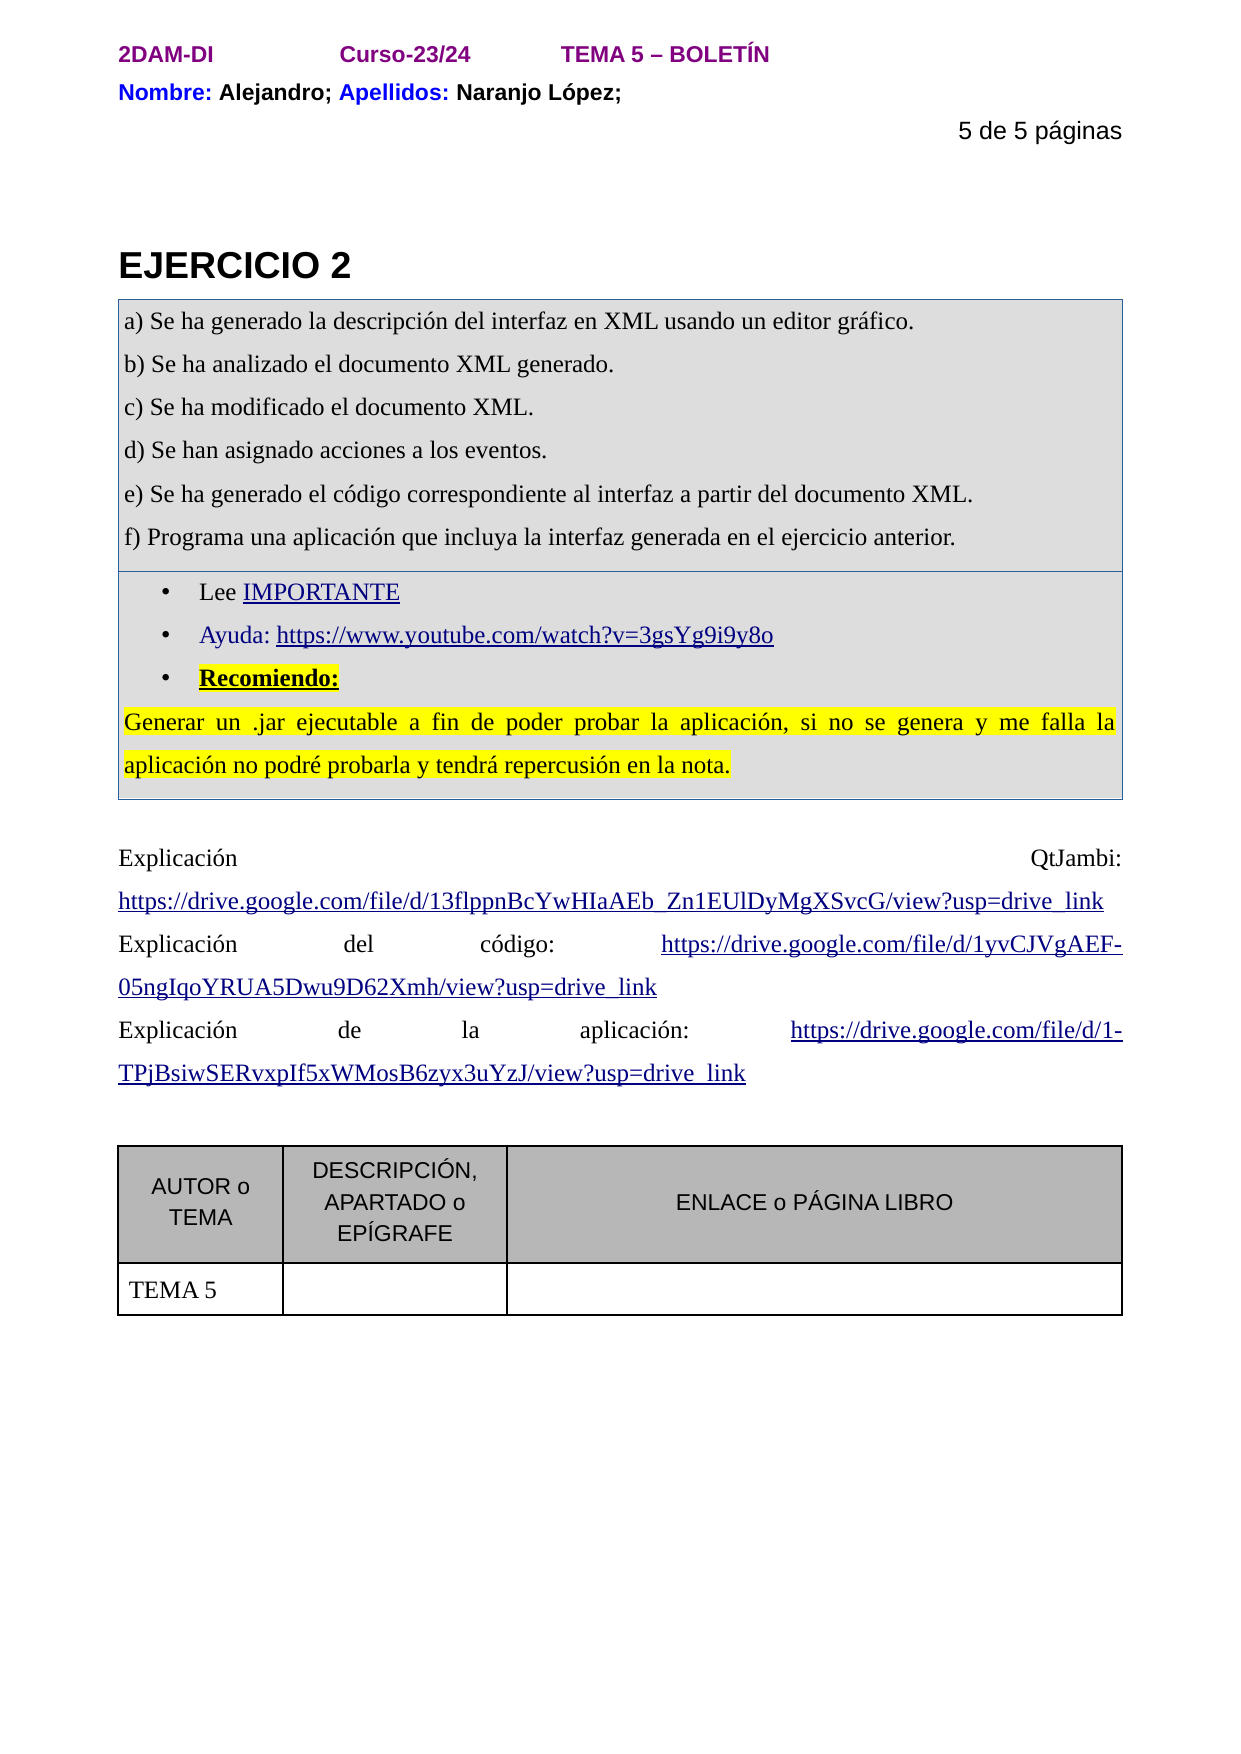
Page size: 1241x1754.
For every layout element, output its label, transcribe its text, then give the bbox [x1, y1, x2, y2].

table_cell Lee IMPORTANTE Ayuda: https://www.youtube.com/watch?v=3gsYg9i9y8o Recomiendo: Generar un .jar ejecutable a fin de poder probar la aplicación, si no se genera y me falla la aplicación no podré probarla y tendrá repercusión en la nota. [119, 572, 1122, 798]
text Explicación del código: https://drive.google.com/file/d/1yvCJVgAEF-05ngIqoYRUA5Dwu9D62Xmh/view?usp=drive_link [118, 929, 1122, 1001]
table_header ENLACE o PÁGINA LIBRO [508, 1147, 1121, 1262]
table_cell [508, 1264, 1121, 1314]
text Explicación de la aplicación: https://drive.google.com/file/d/1-TPjBsiwSERvxpIf5xWMosB6zyx3uYzJ/view?usp=drive_link [118, 1015, 1122, 1087]
table_header DESCRIPCIÓN, APARTADO o EPÍGRAFE [284, 1147, 506, 1262]
table_cell TEMA 5 [119, 1264, 282, 1314]
table_header AUTOR o TEMA [119, 1147, 282, 1262]
subtitle EJERCICIO 2 [118, 244, 1122, 287]
text Explicación QtJambi: https://drive.google.com/file/d/13flppnBcYwHIaAEb_Zn1EUlDyMgXSvcG/view?usp=drive_link [118, 843, 1122, 914]
table_header a) Se ha generado la descripción del interfaz en XML usando un editor gráfico. b) Se ha analizado el documento XML generado. c) Se ha modificado el documento XML. d) Se han asignado acciones a los eventos. e) Se ha generado el código correspondiente al interfaz a partir del documento XML. f) Programa una aplicación que incluya la interfaz generada en el ejercicio anterior. [119, 300, 1122, 571]
table_cell [284, 1264, 506, 1314]
